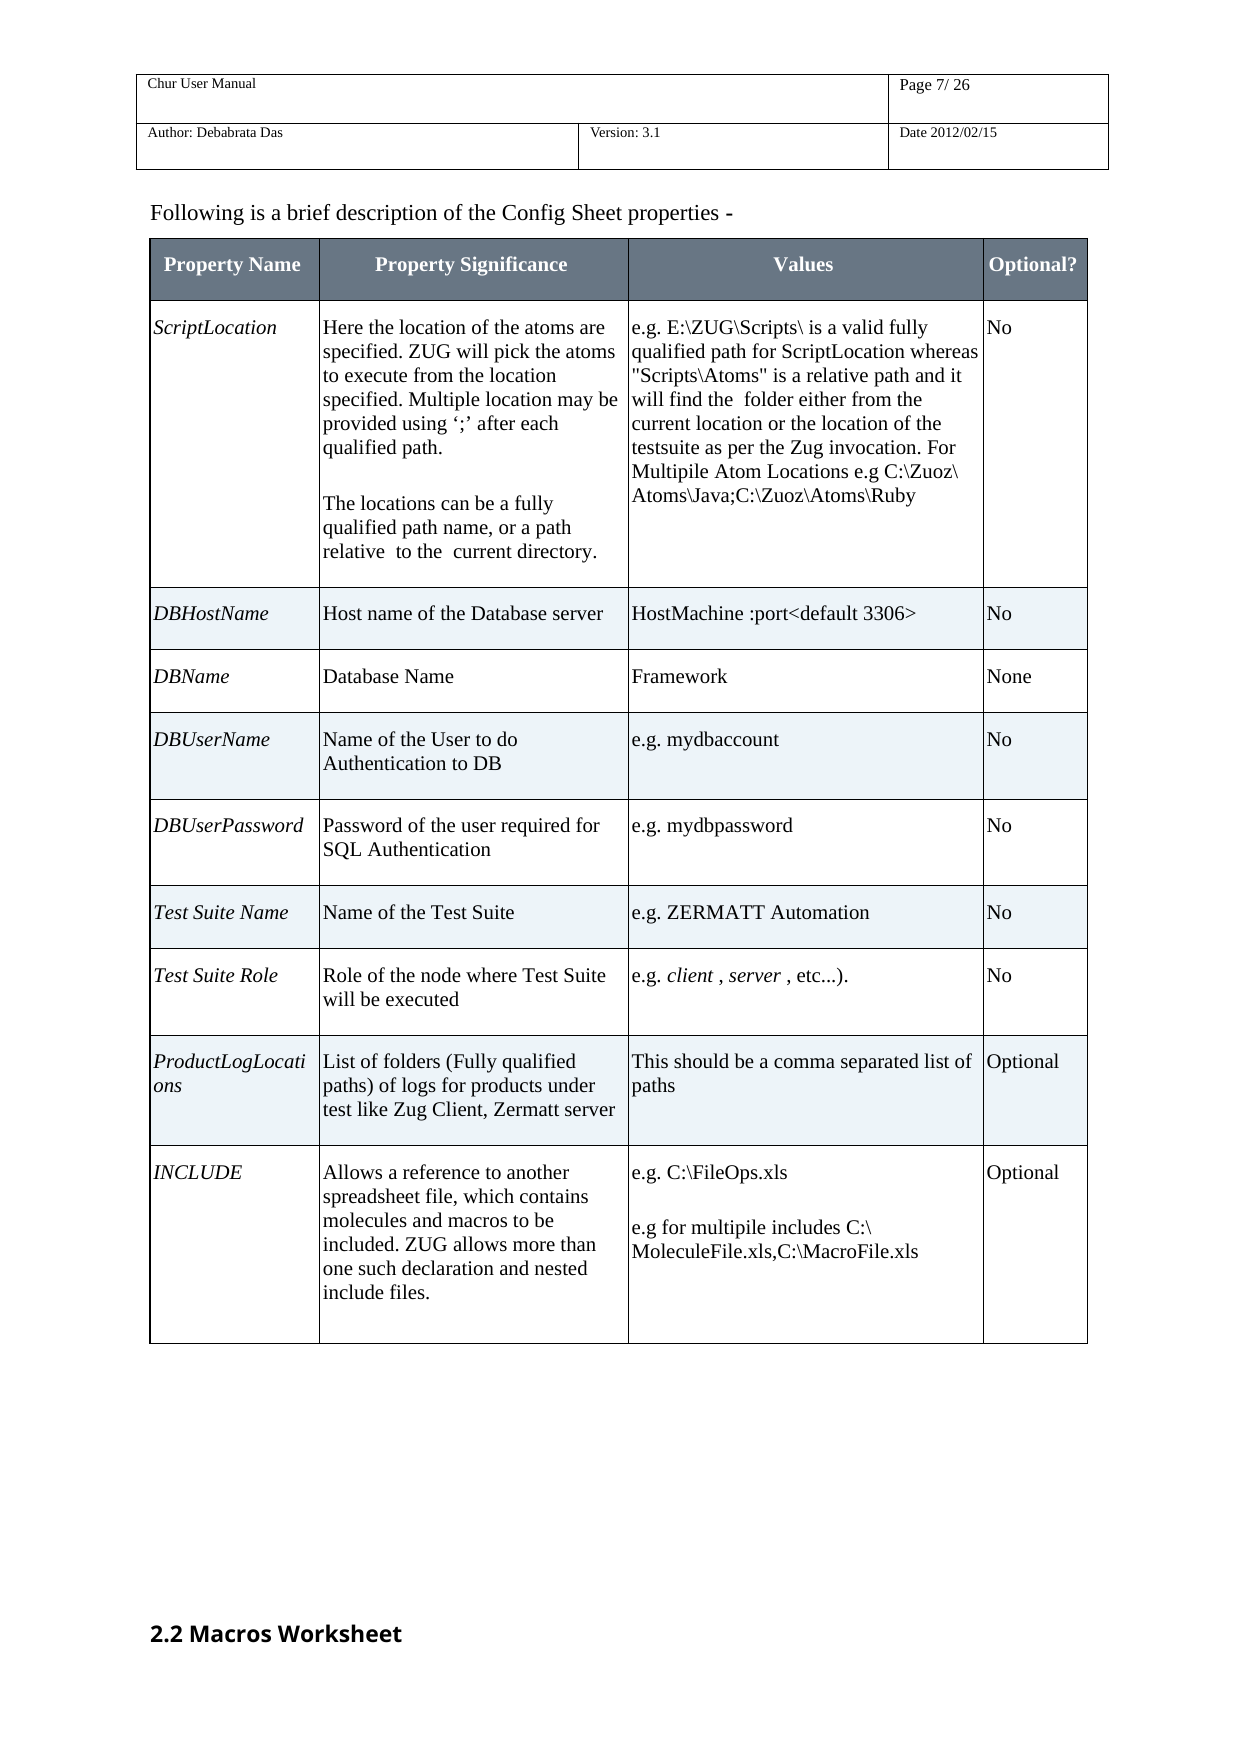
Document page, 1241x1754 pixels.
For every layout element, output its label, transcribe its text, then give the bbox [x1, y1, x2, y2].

table_header Values [629, 239, 983, 300]
table_cell HostMachine :port<default 3306> [629, 588, 983, 649]
table_header Optional? [984, 239, 1087, 300]
table_cell None [984, 650, 1087, 712]
table_cell e.g. mydbpassword [629, 800, 983, 885]
table_cell ProductLogLocations [151, 1036, 319, 1145]
table_cell Here the location of the atoms are specified. ZUG will pick the atoms to execute from the location specified. Multiple location may be provided using ‘;’ after each qualified path. The locations can be a fully qualified path name, or a path relative to the current directory. [320, 301, 628, 587]
table_cell Framework [629, 650, 983, 712]
table_cell DBUserPassword [151, 800, 319, 885]
text Following is a brief description of the Config Sheet properties - [150, 199, 1090, 225]
table_cell No [984, 949, 1087, 1034]
table_cell e.g. client , server , etc...). [629, 949, 983, 1034]
table_cell Host name of the Database server [320, 588, 628, 649]
table_cell Database Name [320, 650, 628, 712]
table_cell Role of the node where Test Suite will be executed [320, 949, 628, 1034]
table_cell No [984, 301, 1087, 587]
table_cell Optional [984, 1036, 1087, 1145]
table_cell Test Suite Role [151, 949, 319, 1034]
text 2.2 Macros Worksheet [150, 1617, 1090, 1649]
table_cell List of folders (Fully qualified paths) of logs for products under test like Zug Client, Zermatt server [320, 1036, 628, 1145]
table_cell No [984, 588, 1087, 649]
table_cell No [984, 713, 1087, 799]
table_cell e.g. ZERMATT Automation [629, 886, 983, 948]
table_header Property Name [151, 239, 319, 300]
table_cell Optional [984, 1146, 1087, 1343]
table_cell Name of the Test Suite [320, 886, 628, 948]
table_cell Name of the User to do Authentication to DB [320, 713, 628, 799]
table_cell Test Suite Name [151, 886, 319, 948]
table_cell Allows a reference to another spreadsheet file, which contains molecules and macros to be included. ZUG allows more than one such declaration and nested include files. [320, 1146, 628, 1343]
table_cell This should be a comma separated list of paths [629, 1036, 983, 1145]
table_cell No [984, 800, 1087, 885]
table_cell DBName [151, 650, 319, 712]
table_cell INCLUDE [151, 1146, 319, 1343]
table_cell DBHostName [151, 588, 319, 649]
table_cell e.g. E:\ZUG\Scripts\ is a valid fully qualified path for ScriptLocation whereas "Scripts\Atoms" is a relative path and it will find the folder either from the current location or the location of the testsuite as per the Zug invocation. For Multipile Atom Locations e.g C:\Zuoz\Atoms\Java;C:\Zuoz\Atoms\Ruby [629, 301, 983, 587]
table_cell ScriptLocation [151, 301, 319, 587]
table_cell DBUserName [151, 713, 319, 799]
table_header Property Significance [320, 239, 628, 300]
table_cell No [984, 886, 1087, 948]
table_cell e.g. mydbaccount [629, 713, 983, 799]
table_cell Password of the user required for SQL Authentication [320, 800, 628, 885]
table_cell e.g. C:\FileOps.xls e.g for multipile includes C:\MoleculeFile.xls,C:\MacroFile.xls [629, 1146, 983, 1343]
